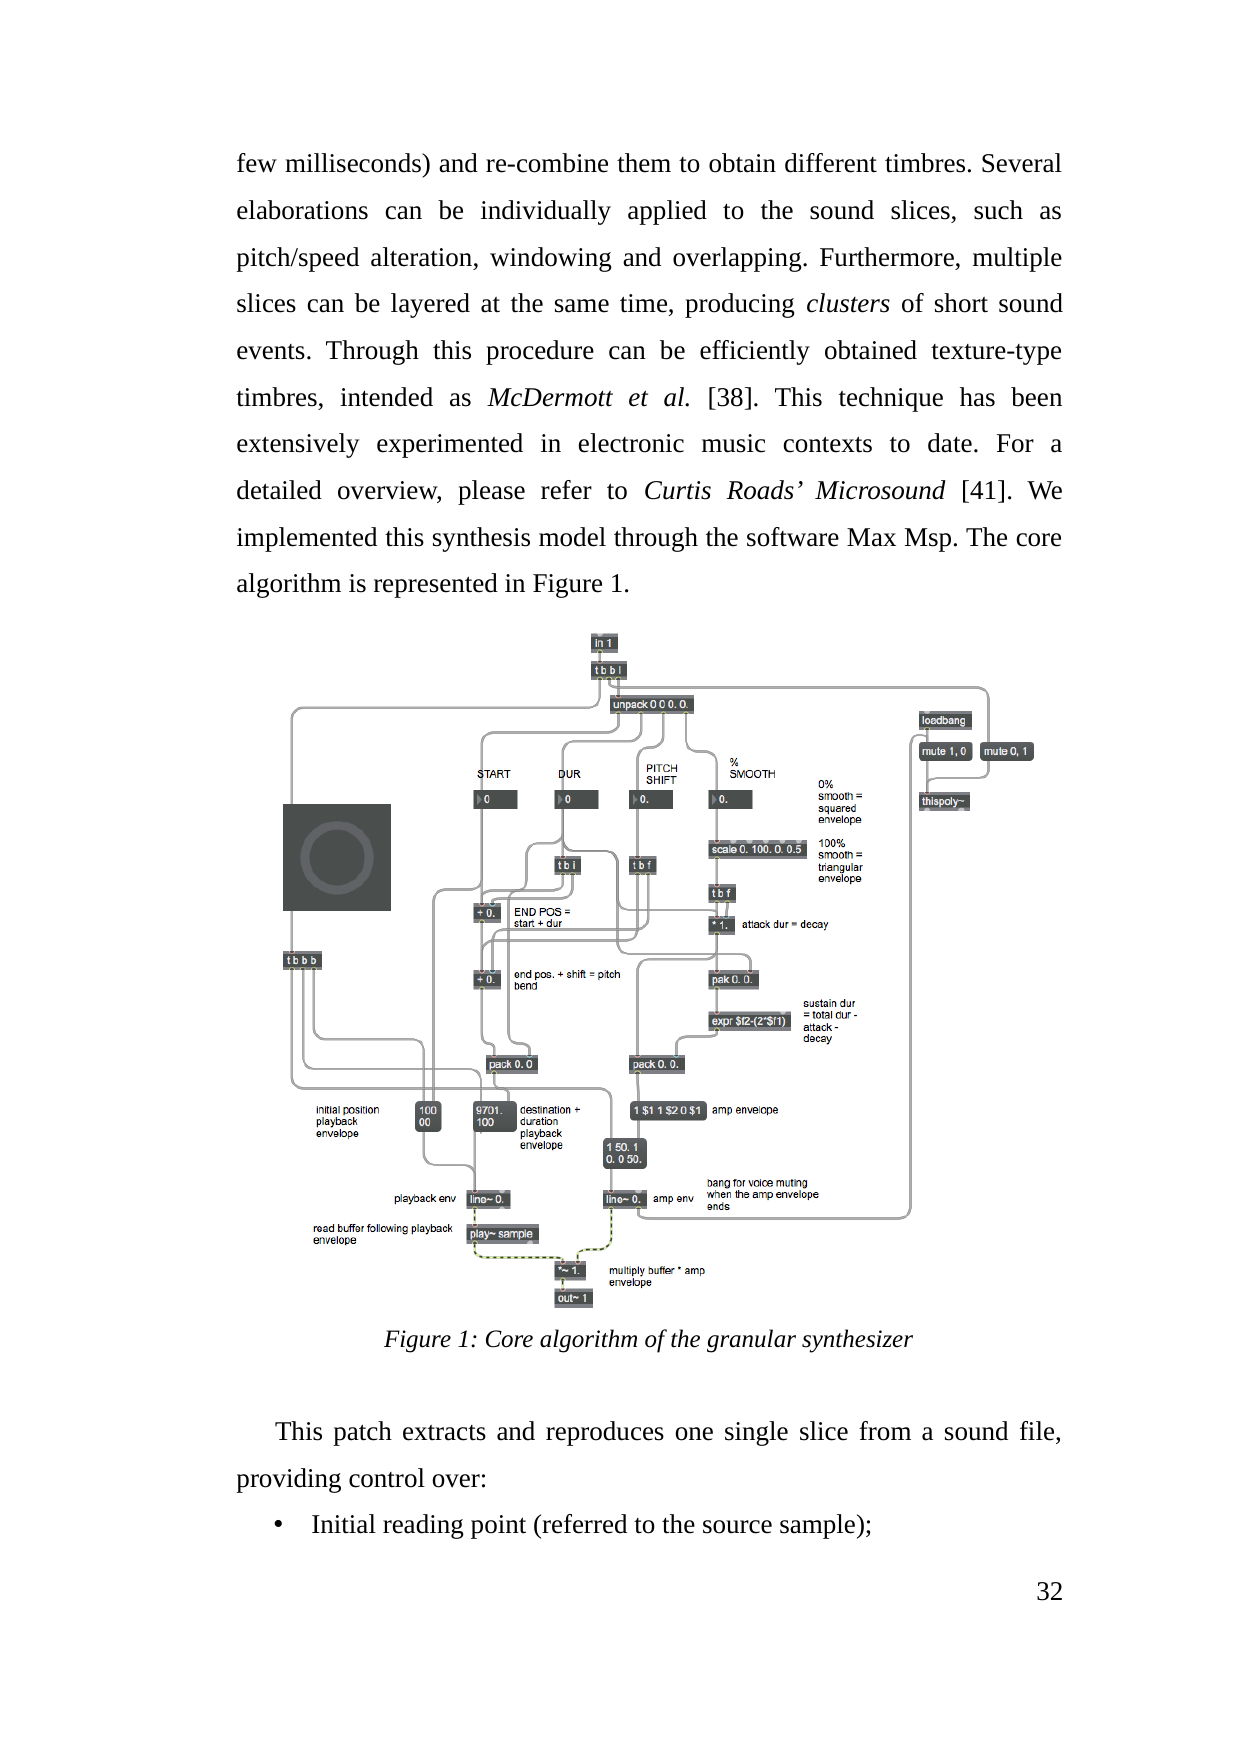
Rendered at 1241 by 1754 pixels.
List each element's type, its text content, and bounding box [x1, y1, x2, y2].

text This patch extracts and reproduces one single slice from a sound file, providing control over: [236, 1415, 1063, 1493]
picture [261, 626, 1038, 1310]
text few milliseconds) and re-combine them to obtain different timbres. Several elaborations can be individually applied to the sound slices, such as pitch/speed alteration, windowing and overlapping. Furthermore, multiple slices can be layered at the same time, producing clusters of short sound events. Through this procedure can be efficiently obtained texture-type timbres, intended as McDermott et al. [38]. This technique has been extensively experimented in electronic music contexts to date. For a detailed overview, please refer to Curtis Roads’ Microsound [41]. We implemented this synthesis model through the software Max Msp. The core algorithm is represented in Figure 1. [236, 148, 1063, 599]
text Figure 1: Core algorithm of the granular synthesizer [236, 627, 1063, 1353]
list Initial reading point (referred to the source sample); [274, 1508, 1063, 1539]
